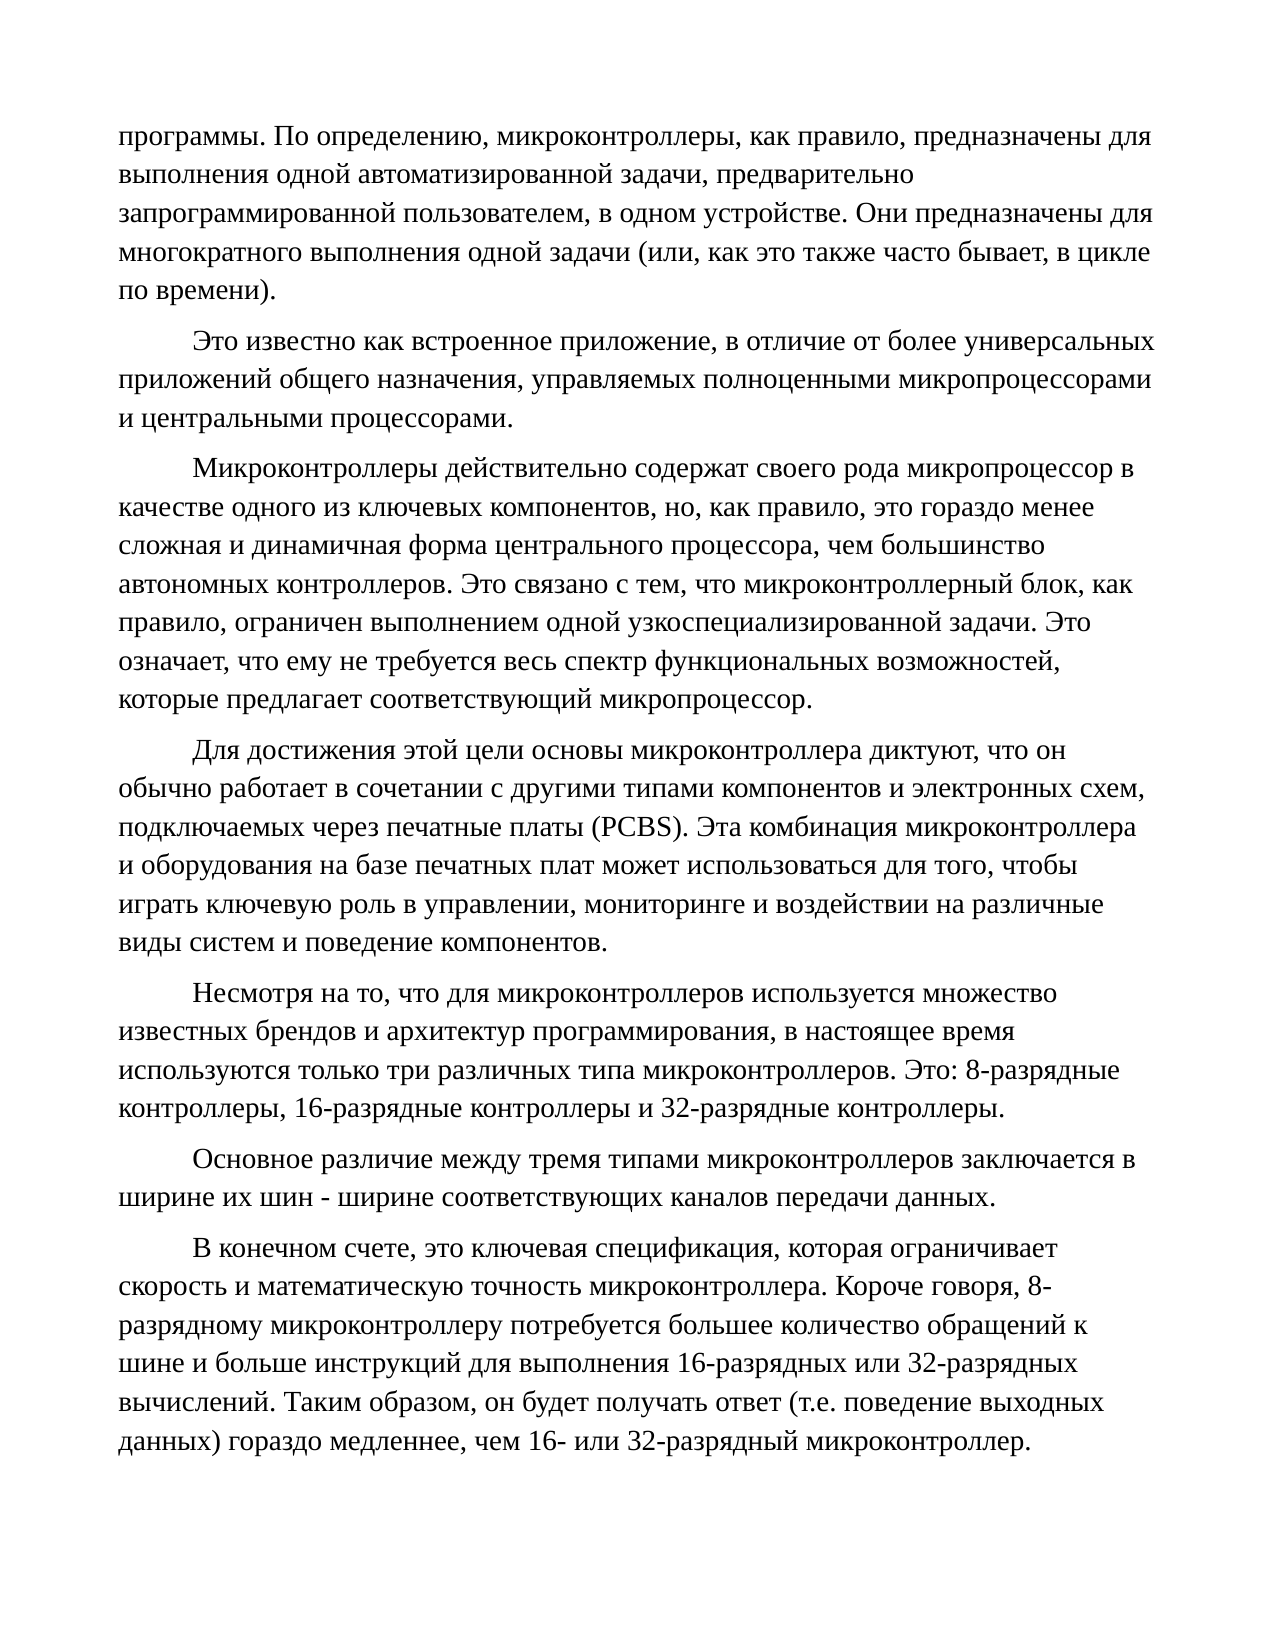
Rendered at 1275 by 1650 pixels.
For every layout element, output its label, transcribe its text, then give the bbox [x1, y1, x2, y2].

text В конечном счете, это ключевая спецификация, которая ограничивает скорость и математическую точность микроконтроллера. Короче говоря, 8-разрядному микроконтроллеру потребуется большее количество обращений к шине и больше инструкций для выполнения 16-разрядных или 32-разрядных вычислений. Таким образом, он будет получать ответ (т.е. поведение выходных данных) гораздо медленнее, чем 16- или 32-разрядный микроконтроллер. [118, 1230, 1157, 1456]
text Основное различие между тремя типами микроконтроллеров заключается в ширине их шин - ширине соответствующих каналов передачи данных. [118, 1141, 1157, 1213]
text Это известно как встроенное приложение, в отличие от более универсальных приложений общего назначения, управляемых полноценными микропроцессорами и центральными процессорами. [118, 323, 1157, 433]
text Микроконтроллеры действительно содержат своего рода микропроцессор в качестве одного из ключевых компонентов, но, как правило, это гораздо менее сложная и динамичная форма центрального процессора, чем большинство автономных контроллеров. Это связано с тем, что микроконтроллерный блок, как правило, ограничен выполнением одной узкоспециализированной задачи. Это означает, что ему не требуется весь спектр функциональных возможностей, которые предлагает соответствующий микропроцессор. [118, 450, 1157, 715]
text Несмотря на то, что для микроконтроллеров используется множество известных брендов и архитектур программирования, в настоящее время используются только три различных типа микроконтроллеров. Это: 8-разрядные контроллеры, 16-разрядные контроллеры и 32-разрядные контроллеры. [118, 975, 1157, 1124]
text Для достижения этой цели основы микроконтроллера диктуют, что он обычно работает в сочетании с другими типами компонентов и электронных схем, подключаемых через печатные платы (PCBS). Эта комбинация микроконтроллера и оборудования на базе печатных плат может использоваться для того, чтобы играть ключевую роль в управлении, мониторинге и воздействии на различные виды систем и поведение компонентов. [118, 732, 1157, 958]
text программы. По определению, микроконтроллеры, как правило, предназначены для выполнения одной автоматизированной задачи, предварительно запрограммированной пользователем, в одном устройстве. Они предназначены для многократного выполнения одной задачи (или, как это также часто бывает, в цикле по времени). [118, 118, 1157, 306]
